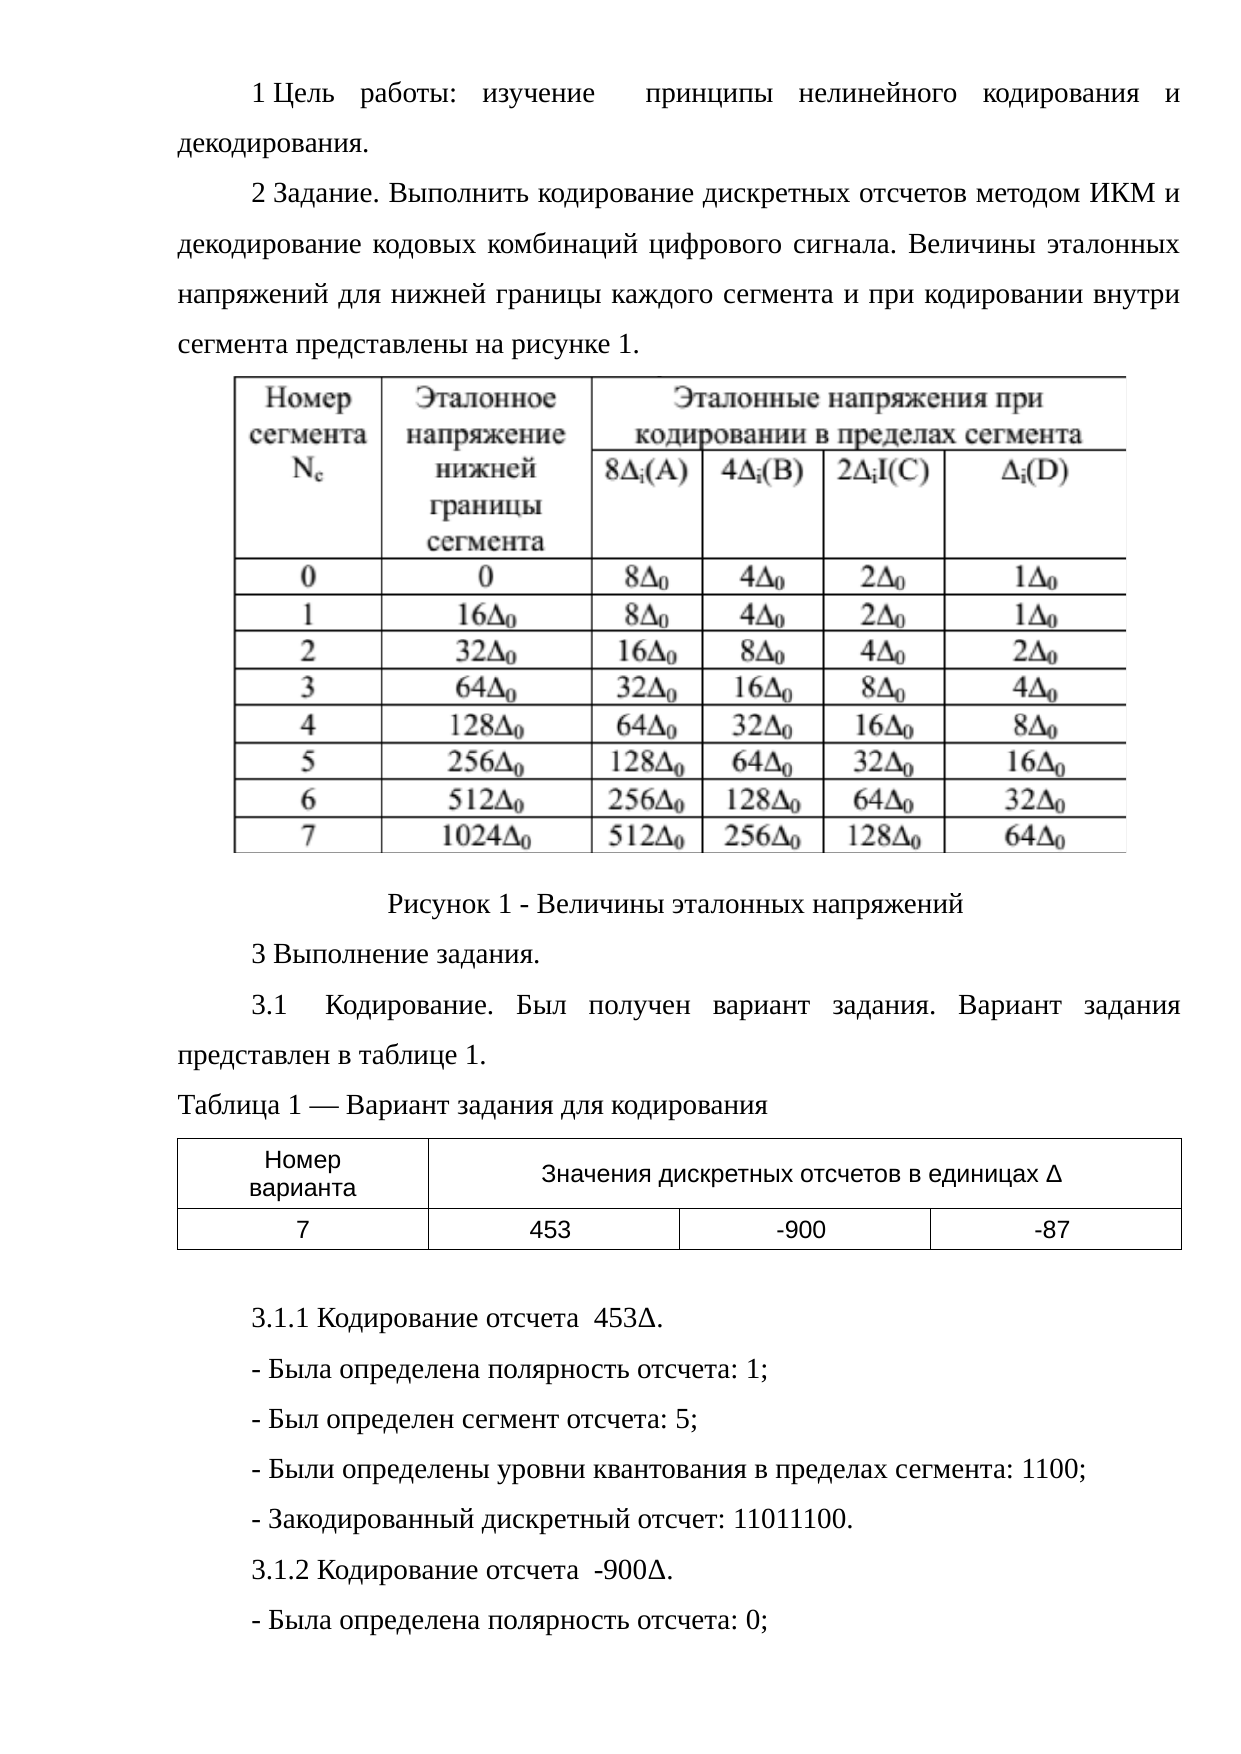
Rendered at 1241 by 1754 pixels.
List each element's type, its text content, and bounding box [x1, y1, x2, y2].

list Кодирование отсчета 453Δ. [177, 1300, 1181, 1334]
table_header Номер варианта [178, 1139, 428, 1208]
list Кодирование отсчета -900Δ. [177, 1552, 1181, 1586]
list Кодирование. Был получен вариант задания. Вариант задания представлен в таблице 1. [177, 987, 1181, 1071]
text - Была определена полярность отсчета: 1; [177, 1351, 1181, 1384]
text - Была определена полярность отсчета: 0; [177, 1602, 1181, 1636]
list Цель работы: изучение принципы нелинейного кодирования и декодирования. [177, 75, 1181, 159]
list Выполнение задания. [177, 937, 1181, 970]
list Задание. Выполнить кодирование дискретных отсчетов методом ИКМ и декодирование кодовых комбинаций цифрового сигнала. Величины эталонных напряжений для нижней границы каждого сегмента и при кодировании внутри сегмента представлены на рисунке 1. [177, 176, 1181, 360]
text Рисунок 1 - Величины эталонных напряжений [177, 377, 1181, 920]
table_cell 7 [178, 1209, 428, 1249]
table_cell 453 [429, 1209, 679, 1249]
text - Закодированный дискретный отсчет: 11011100. [177, 1502, 1181, 1535]
picture [232, 376, 1127, 853]
text - Был определен сегмент отсчета: 5; [177, 1401, 1181, 1434]
text - Были определены уровни квантования в пределах сегмента: 1100; [177, 1451, 1181, 1485]
table_cell -87 [931, 1209, 1181, 1249]
table_cell -900 [680, 1209, 930, 1249]
text Таблица 1 — Вариант задания для кодирования [177, 1087, 1181, 1121]
table_header Значения дискретных отсчетов в единицах Δ [429, 1139, 1181, 1208]
